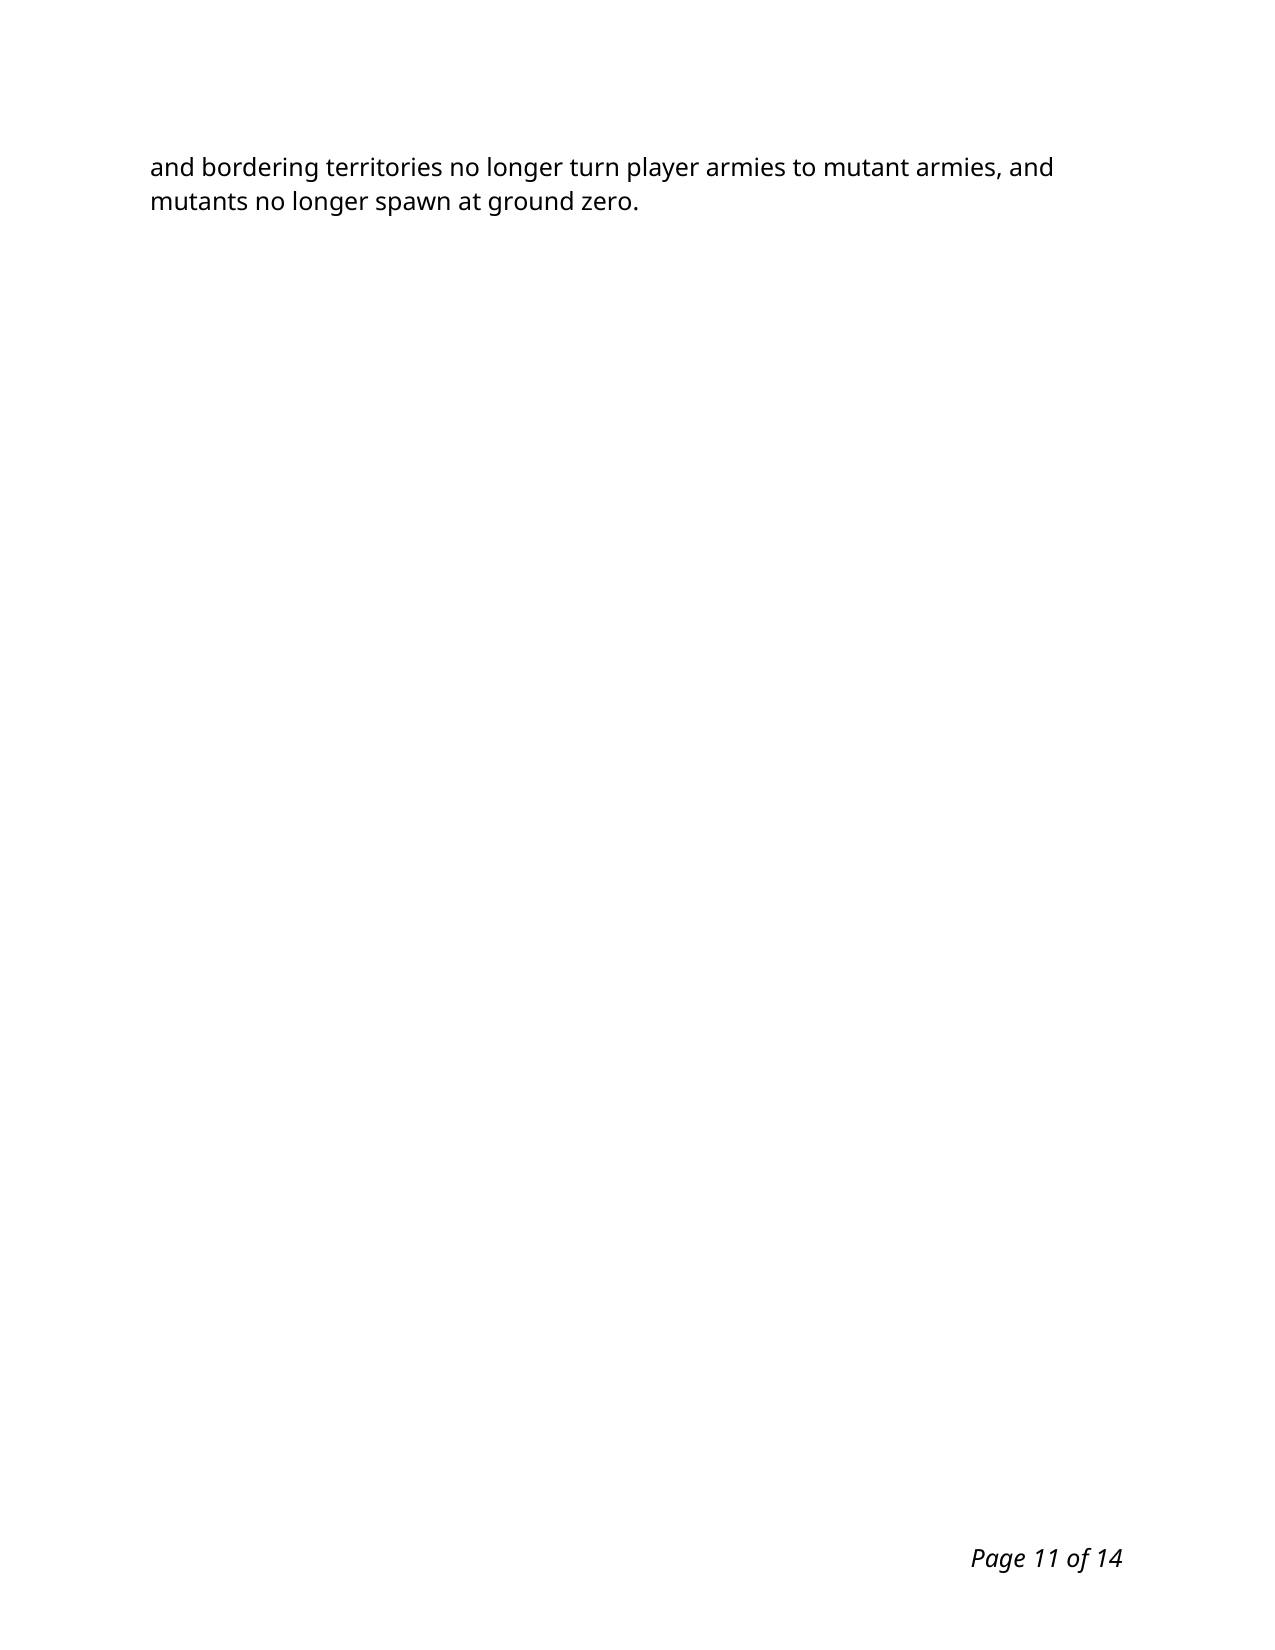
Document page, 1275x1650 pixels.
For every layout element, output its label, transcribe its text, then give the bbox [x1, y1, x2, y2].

text and bordering territories no longer turn player armies to mutant armies, and mutants no longer spawn at ground zero. [150, 150, 1125, 218]
